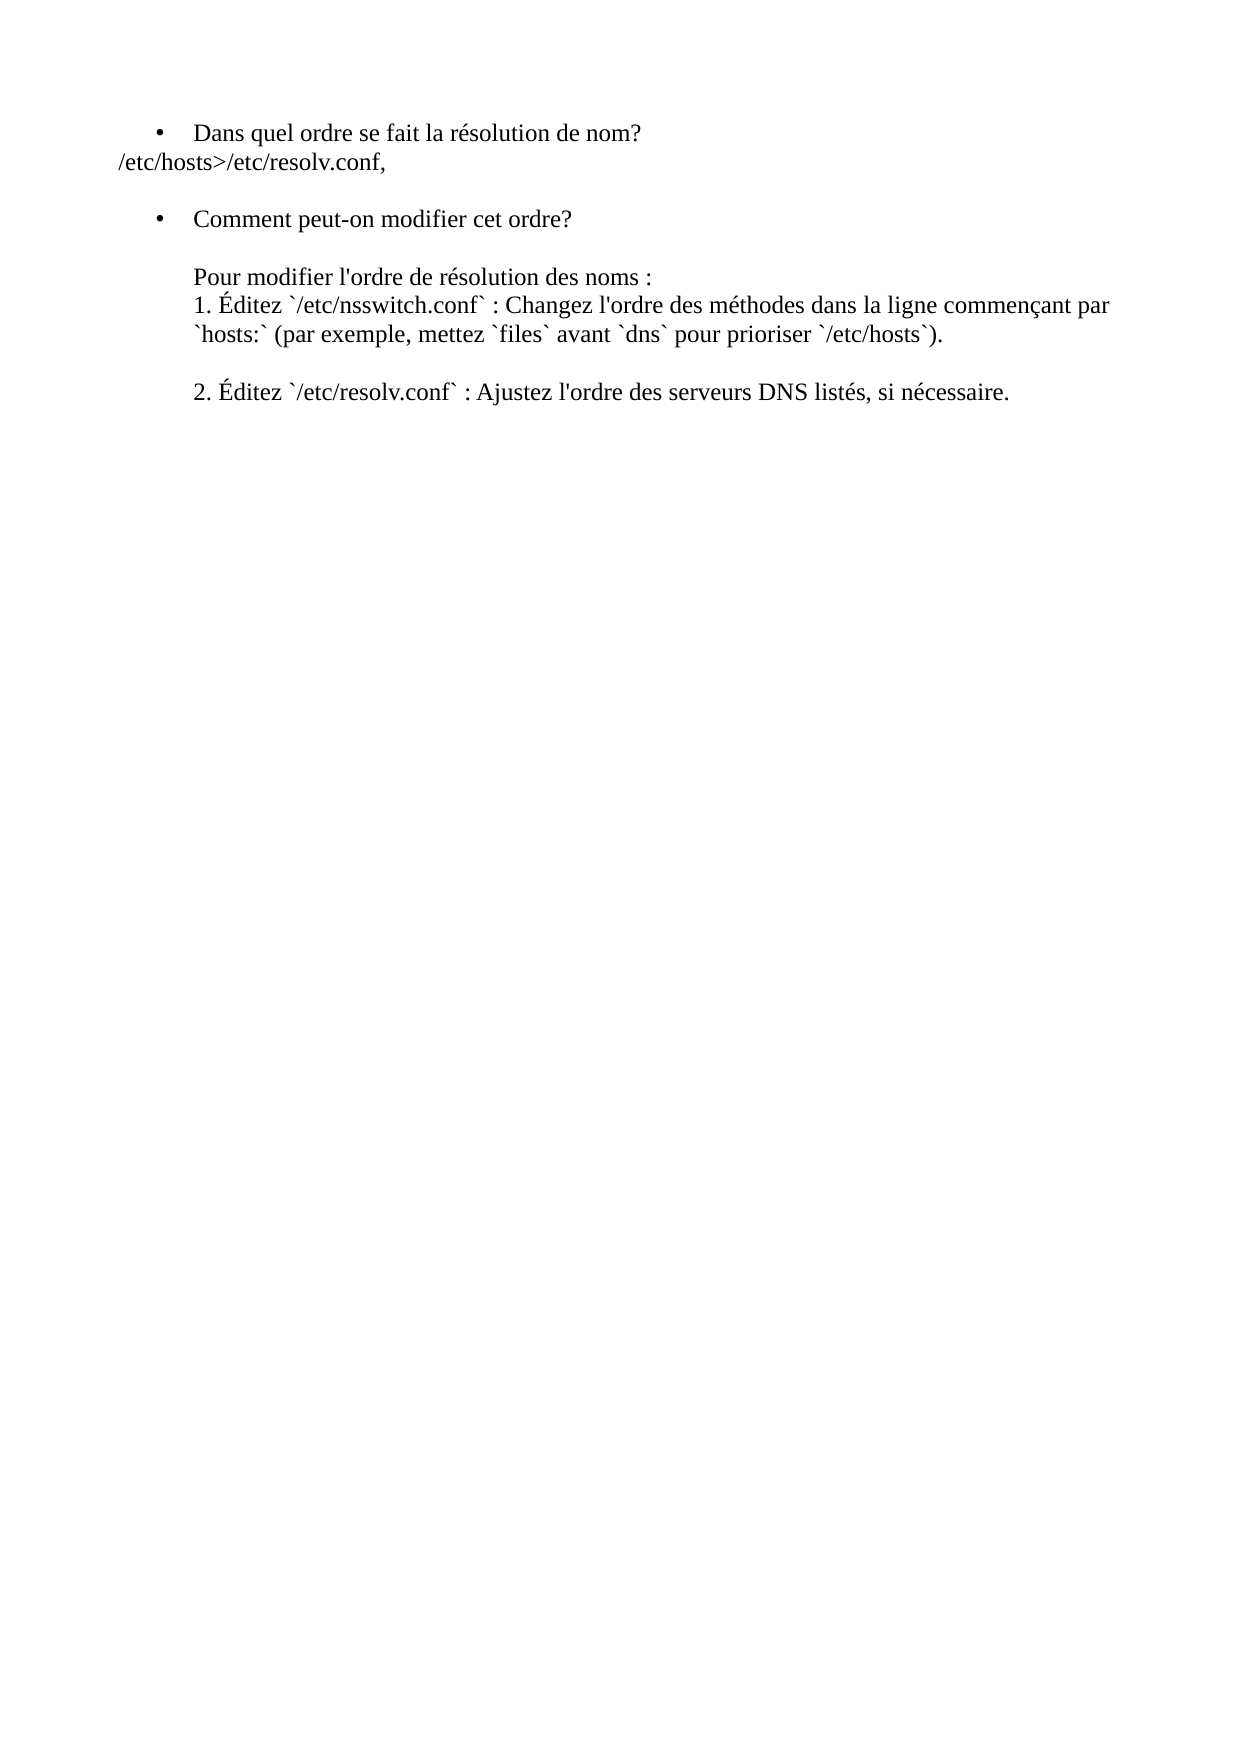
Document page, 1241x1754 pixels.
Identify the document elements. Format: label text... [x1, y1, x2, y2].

list Comment peut-on modifier cet ordre? [156, 204, 1122, 233]
list Dans quel ordre se fait la résolution de nom? [156, 118, 1122, 147]
list 1. Éditez `/etc/nsswitch.conf` : Changez l'ordre des méthodes dans la ligne commençant par `hosts:` (par exemple, mettez `files` avant `dns` pour prioriser `/etc/hosts`). [156, 291, 1122, 348]
text /etc/hosts>/etc/resolv.conf, [118, 147, 1122, 176]
list Pour modifier l'ordre de résolution des noms : [156, 262, 1122, 291]
list 2. Éditez `/etc/resolv.conf` : Ajustez l'ordre des serveurs DNS listés, si nécessaire. [156, 377, 1122, 406]
